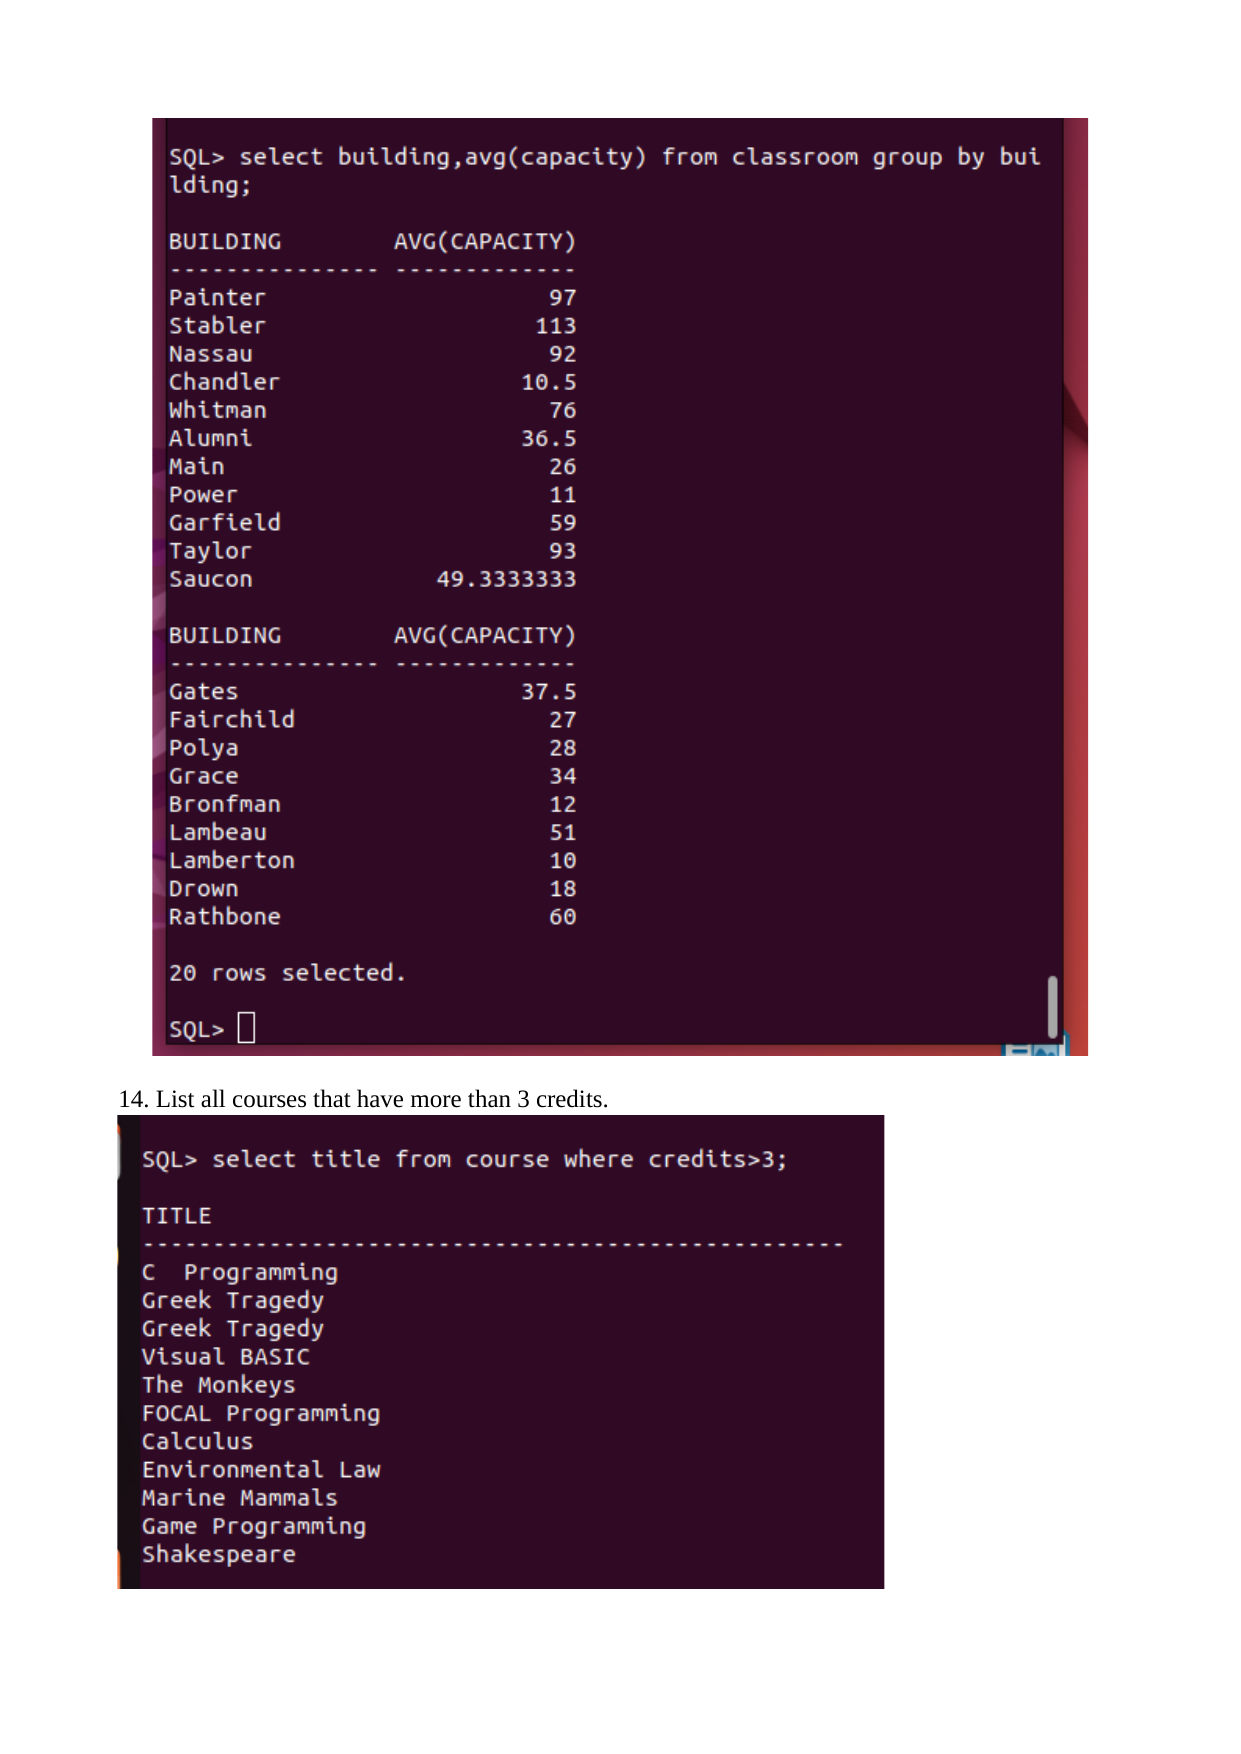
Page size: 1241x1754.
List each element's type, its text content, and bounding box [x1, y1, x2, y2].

picture [117, 1115, 885, 1589]
text 14. List all courses that have more than 3 credits. [118, 1084, 1122, 1113]
picture [152, 118, 1089, 1056]
